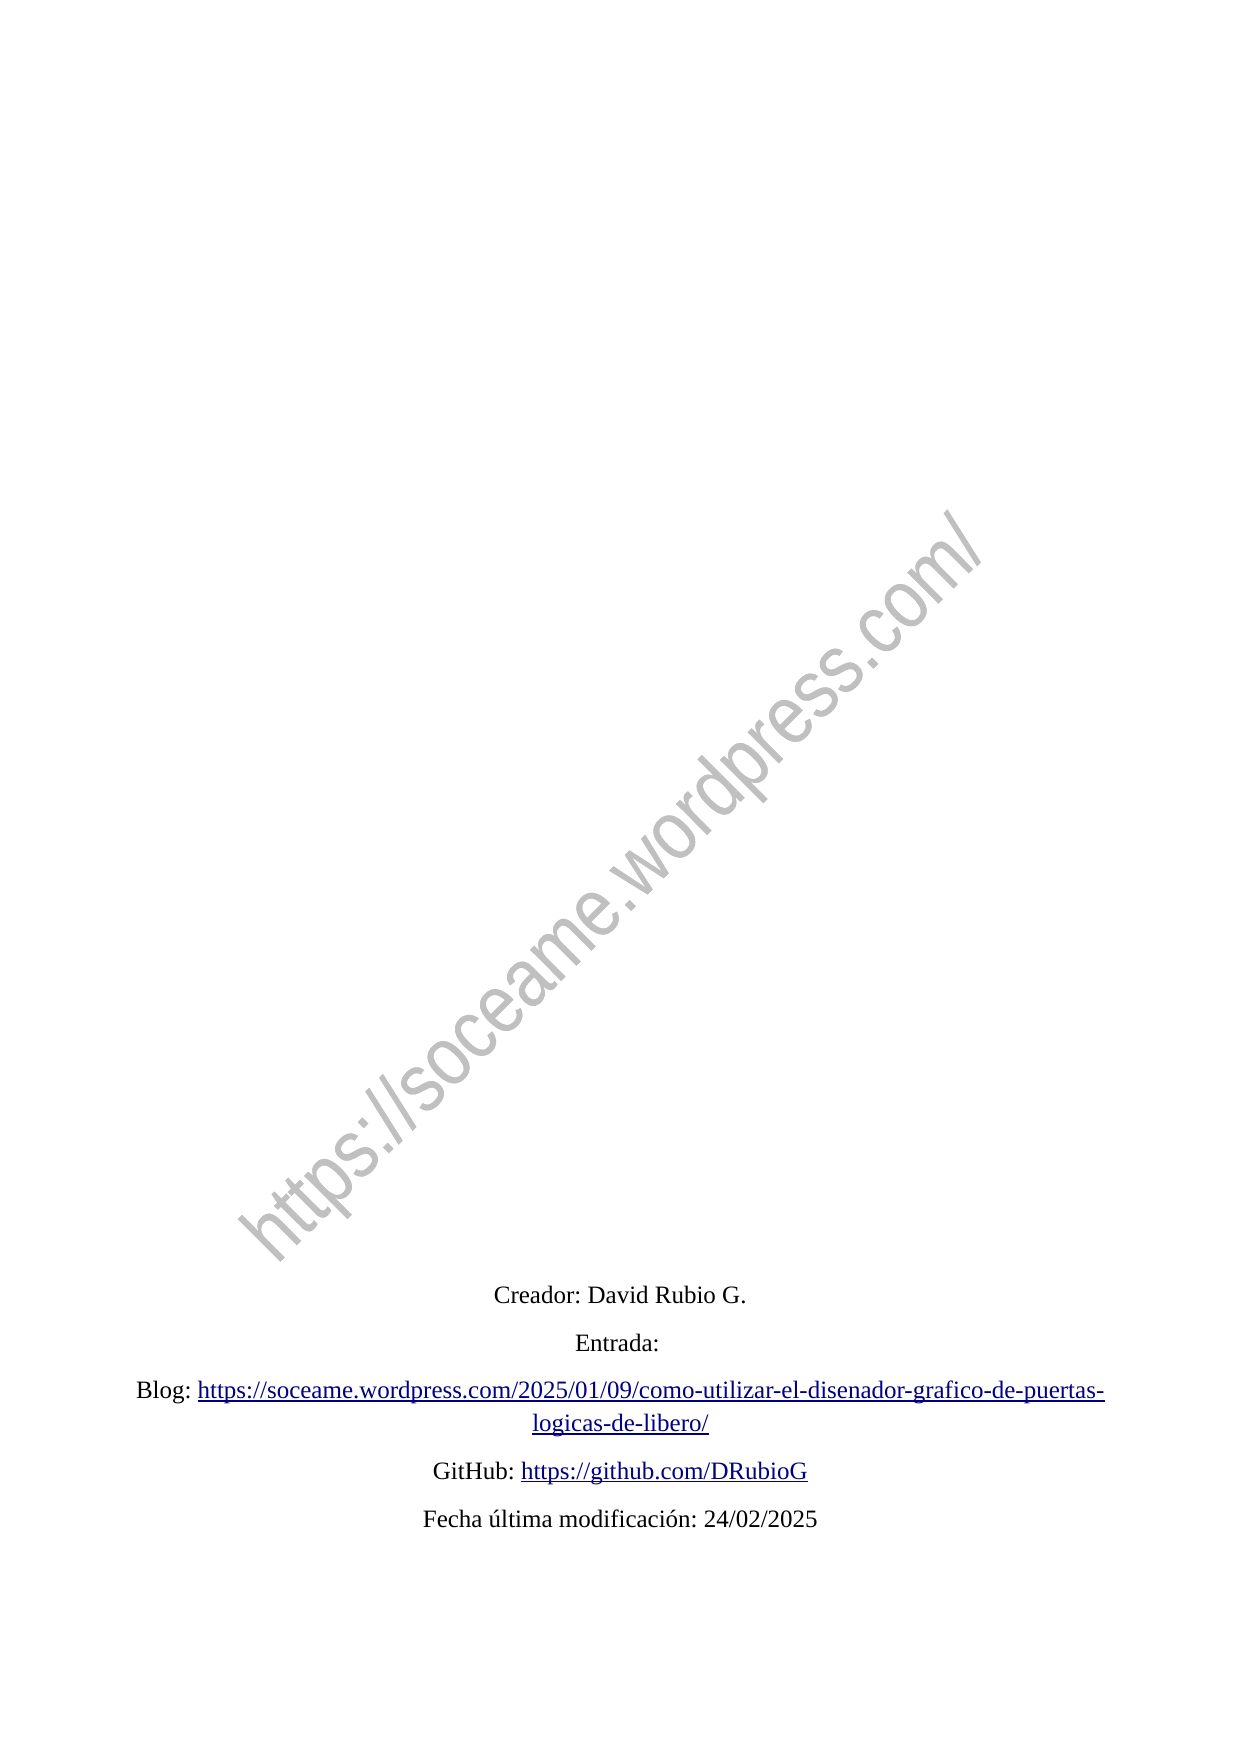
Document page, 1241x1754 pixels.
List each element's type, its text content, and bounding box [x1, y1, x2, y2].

text Fecha última modificación: 24/02/2025 [118, 1504, 1122, 1532]
text GitHub: https://github.com/DRubioG [118, 1456, 1122, 1485]
text Entrada: [118, 1328, 1122, 1357]
text Blog: https://soceame.wordpress.com/2025/01/09/como-utilizar-el-disenador-grafico-de-puertas-logicas-de-libero/ [118, 1375, 1122, 1437]
text Creador: David Rubio G. [118, 1280, 1122, 1309]
